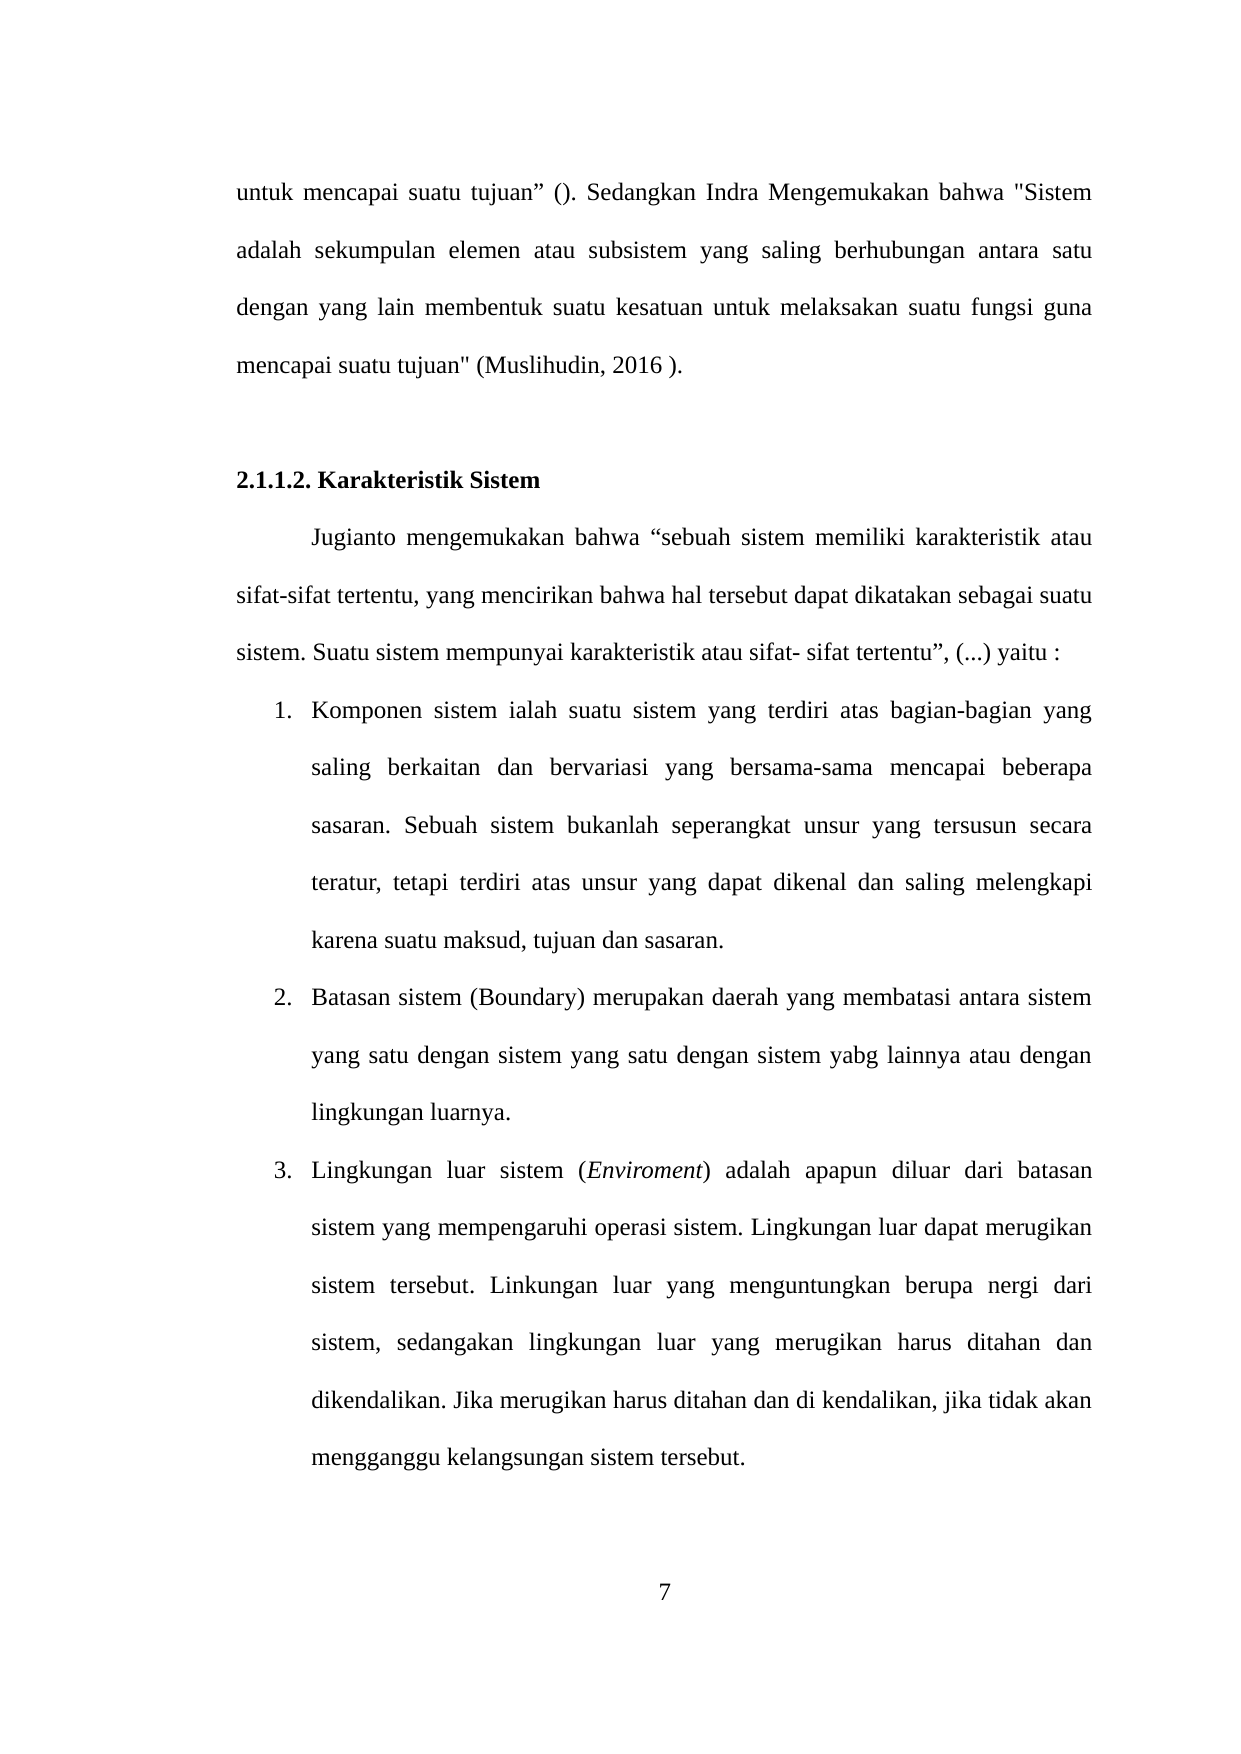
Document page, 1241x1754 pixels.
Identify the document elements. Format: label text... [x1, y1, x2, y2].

list Komponen sistem ialah suatu sistem yang terdiri atas bagian-bagian yang saling berkaitan dan bervariasi yang bersama-sama mencapai beberapa sasaran. Sebuah sistem bukanlah seperangkat unsur yang tersusun secara teratur, tetapi terdiri atas unsur yang dapat dikenal dan saling melengkapi karena suatu maksud, tujuan dan sasaran. [274, 695, 1093, 953]
text Jugianto mengemukakan bahwa “sebuah sistem memiliki karakteristik atau sifat-sifat tertentu, yang mencirikan bahwa hal tersebut dapat dikatakan sebagai suatu sistem. Suatu sistem mempunyai karakteristik atau sifat- sifat tertentu”, (...) yaitu : [236, 522, 1093, 666]
list Lingkungan luar sistem (Enviroment) adalah apapun diluar dari batasan sistem yang mempengaruhi operasi sistem. Lingkungan luar dapat merugikan sistem tersebut. Linkungan luar yang menguntungkan berupa nergi dari sistem, sedangakan lingkungan luar yang merugikan harus ditahan dan dikendalikan. Jika merugikan harus ditahan dan di kendalikan, jika tidak akan mengganggu kelangsungan sistem tersebut. [274, 1155, 1093, 1471]
text 2.1.1.2. Karakteristik Sistem [236, 465, 1093, 493]
text untuk mencapai suatu tujuan” (). Sedangkan Indra Mengemukakan bahwa "Sistem adalah sekumpulan elemen atau subsistem yang saling berhubungan antara satu dengan yang lain membentuk suatu kesatuan untuk melaksakan suatu fungsi guna mencapai suatu tujuan" (Muslihudin, 2016 ). [236, 177, 1093, 378]
list Batasan sistem (Boundary) merupakan daerah yang membatasi antara sistem yang satu dengan sistem yang satu dengan sistem yabg lainnya atau dengan lingkungan luarnya. [274, 982, 1093, 1126]
